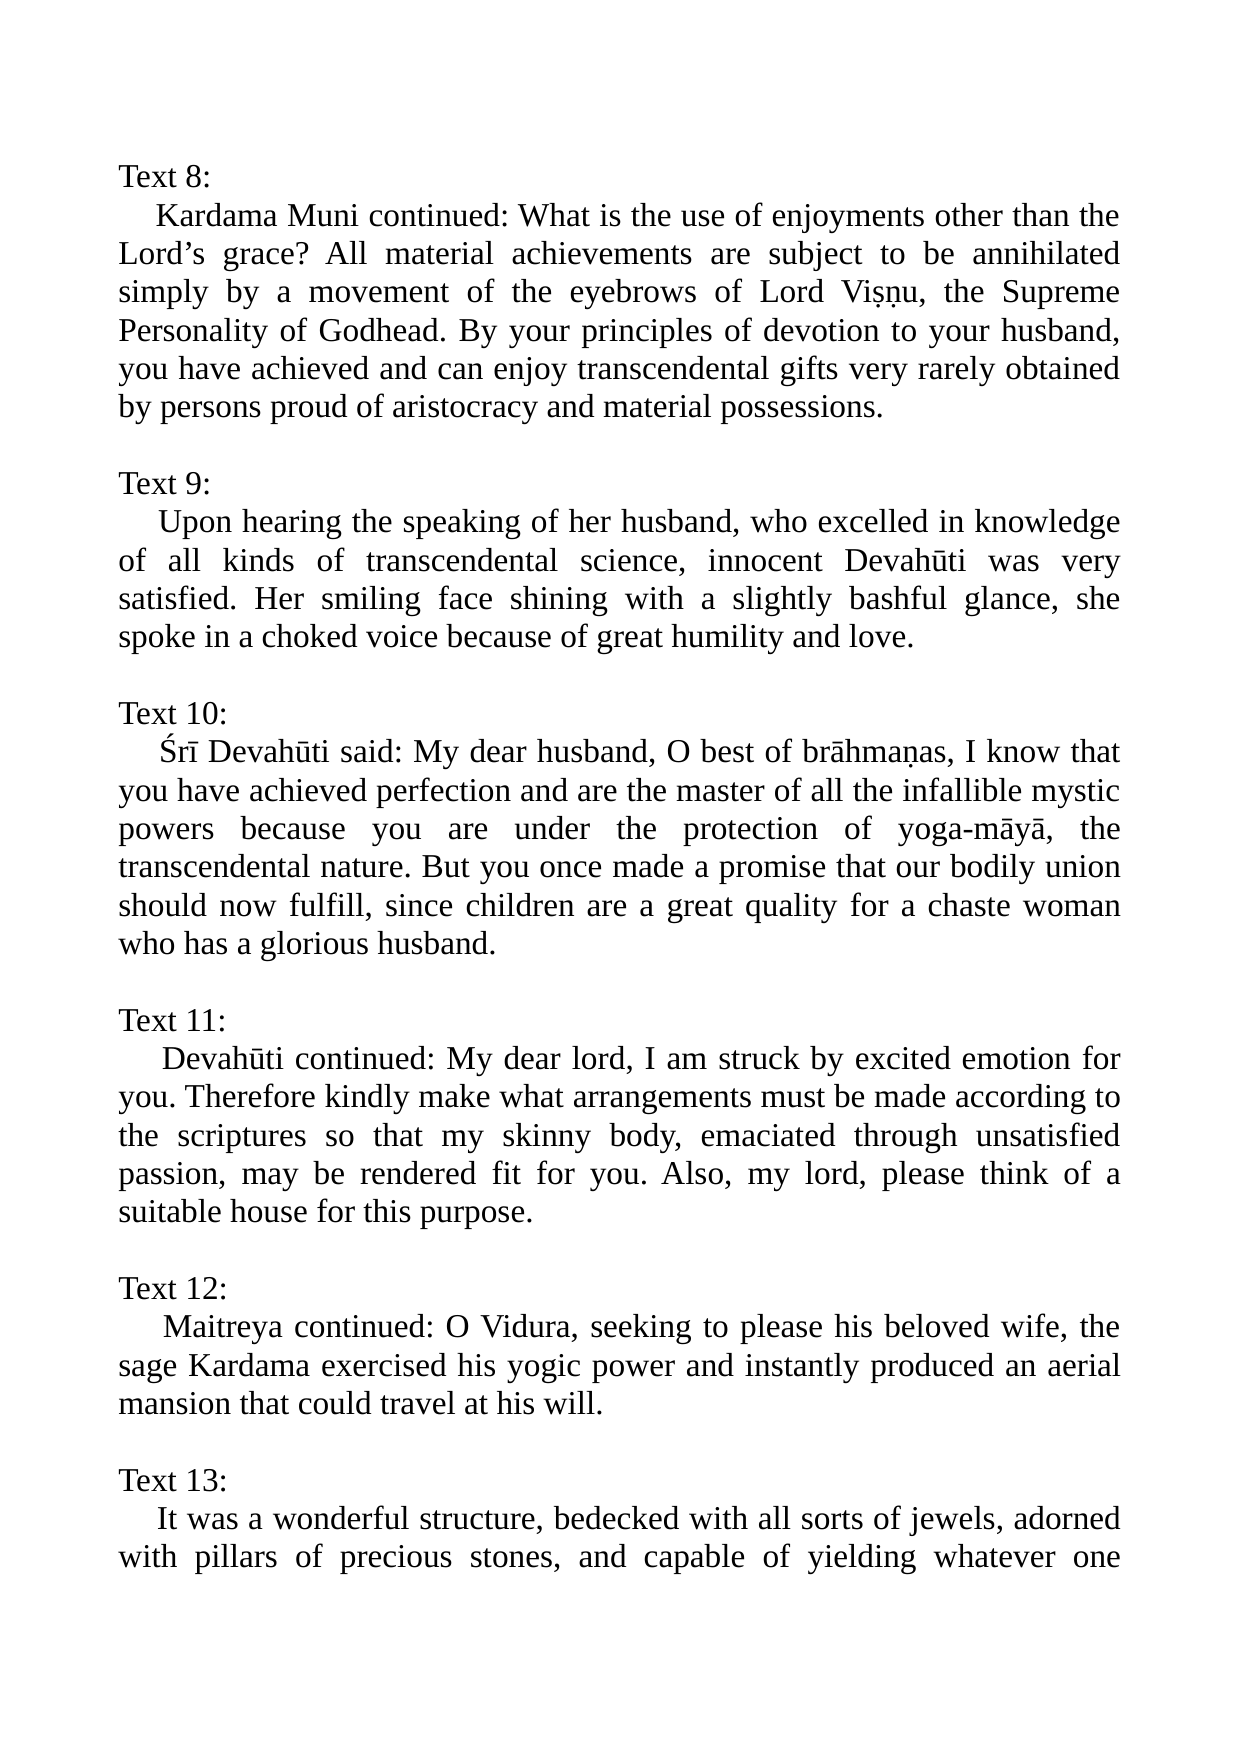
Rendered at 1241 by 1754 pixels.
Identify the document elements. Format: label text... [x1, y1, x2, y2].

text Text 10: [118, 693, 1122, 731]
text Śrī Devahūti said: My dear husband, O best of brāhmaṇas, I know that you have achieved perfection and are the master of all the infallible mystic powers because you are under the protection of yoga-māyā, the transcendental nature. But you once made a promise that our bodily union should now fulfill, since children are a great quality for a chaste woman who has a glorious husband. [118, 731, 1122, 961]
text Maitreya continued: O Vidura, seeking to please his beloved wife, the sage Kardama exercised his yogic power and instantly produced an aerial mansion that could travel at his will. [118, 1306, 1122, 1421]
text Text 11: [118, 1000, 1122, 1038]
text Text 8: [118, 156, 1122, 195]
text Text 13: [118, 1460, 1122, 1498]
text Text 12: [118, 1268, 1122, 1306]
text Text 9: [118, 463, 1122, 501]
text Kardama Muni continued: What is the use of enjoyments other than the Lord’s grace? All material achievements are subject to be annihilated simply by a movement of the eyebrows of Lord Viṣṇu, the Supreme Personality of Godhead. By your principles of devotion to your husband, you have achieved and can enjoy transcendental gifts very rarely obtained by persons proud of aristocracy and material possessions. [118, 195, 1122, 425]
text Devahūti continued: My dear lord, I am struck by excited emotion for you. Therefore kindly make what arrangements must be made according to the scriptures so that my skinny body, emaciated through unsatisfied passion, may be rendered fit for you. Also, my lord, please think of a suitable house for this purpose. [118, 1038, 1122, 1230]
text It was a wonderful structure, bedecked with all sorts of jewels, adorned with pillars of precious stones, and capable of yielding whatever one [118, 1498, 1122, 1575]
text Upon hearing the speaking of her husband, who excelled in knowledge of all kinds of transcendental science, innocent Devahūti was very satisfied. Her smiling face shining with a slightly bashful glance, she spoke in a choked voice because of great humility and love. [118, 501, 1122, 655]
